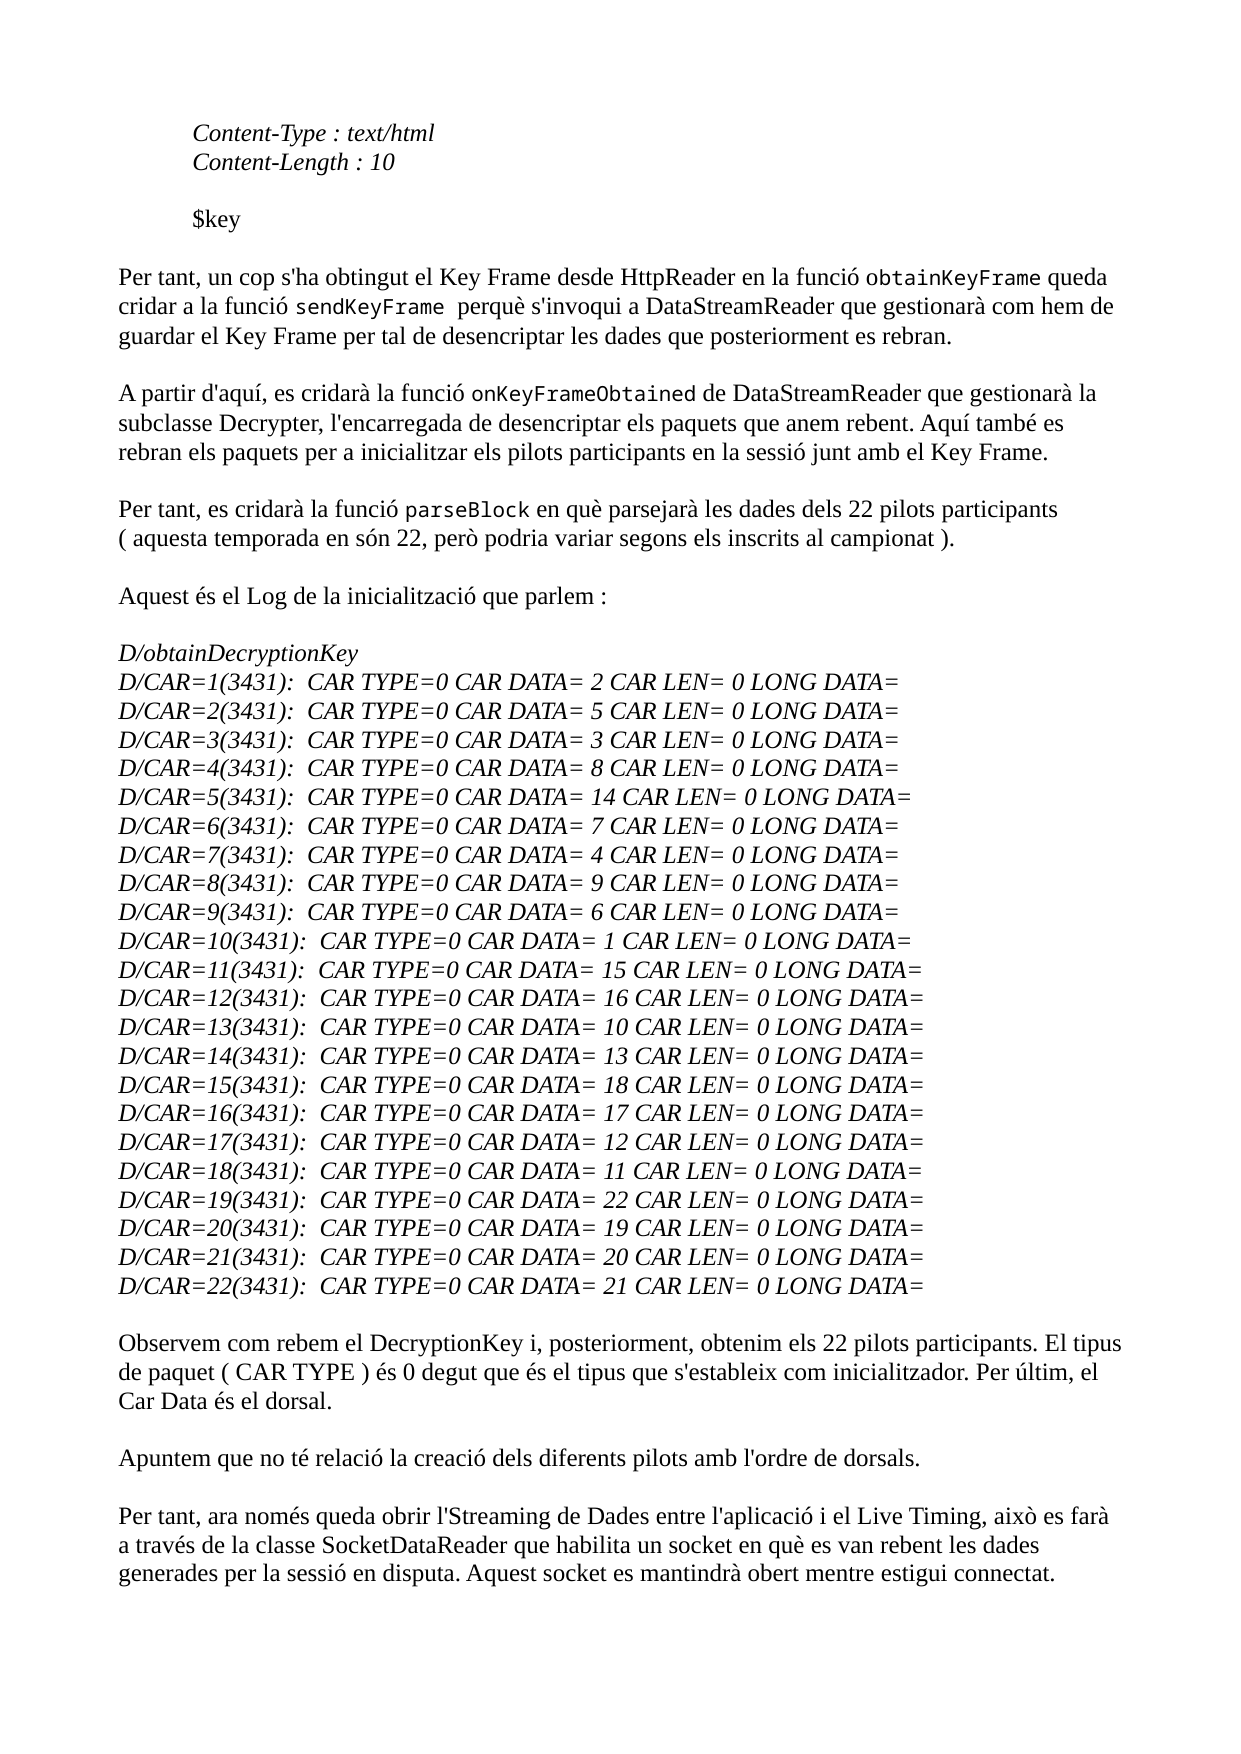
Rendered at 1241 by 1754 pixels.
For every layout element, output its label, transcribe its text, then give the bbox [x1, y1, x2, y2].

text Per tant, un cop s'ha obtingut el Key Frame desde HttpReader en la funció obtainKeyFrame queda cridar a la funció sendKeyFrame perquè s'invoqui a DataStreamReader que gestionarà com hem de guardar el Key Frame per tal de desencriptar les dades que posteriorment es rebran. [118, 262, 1122, 349]
text D/CAR=19(3431): CAR TYPE=0 CAR DATA= 22 CAR LEN= 0 LONG DATA= [118, 1185, 1122, 1213]
text D/CAR=5(3431): CAR TYPE=0 CAR DATA= 14 CAR LEN= 0 LONG DATA= [118, 782, 1122, 811]
text D/CAR=16(3431): CAR TYPE=0 CAR DATA= 17 CAR LEN= 0 LONG DATA= [118, 1098, 1122, 1127]
text D/CAR=6(3431): CAR TYPE=0 CAR DATA= 7 CAR LEN= 0 LONG DATA= [118, 811, 1122, 840]
text D/CAR=4(3431): CAR TYPE=0 CAR DATA= 8 CAR LEN= 0 LONG DATA= [118, 753, 1122, 782]
text D/CAR=21(3431): CAR TYPE=0 CAR DATA= 20 CAR LEN= 0 LONG DATA= [118, 1242, 1122, 1271]
text D/CAR=12(3431): CAR TYPE=0 CAR DATA= 16 CAR LEN= 0 LONG DATA= [118, 983, 1122, 1012]
text D/CAR=3(3431): CAR TYPE=0 CAR DATA= 3 CAR LEN= 0 LONG DATA= [118, 725, 1122, 753]
text D/CAR=22(3431): CAR TYPE=0 CAR DATA= 21 CAR LEN= 0 LONG DATA= [118, 1271, 1122, 1300]
text D/CAR=11(3431): CAR TYPE=0 CAR DATA= 15 CAR LEN= 0 LONG DATA= [118, 955, 1122, 983]
text Content-Type : text/html [118, 118, 1122, 147]
text D/CAR=10(3431): CAR TYPE=0 CAR DATA= 1 CAR LEN= 0 LONG DATA= [118, 926, 1122, 955]
text D/CAR=2(3431): CAR TYPE=0 CAR DATA= 5 CAR LEN= 0 LONG DATA= [118, 696, 1122, 725]
text A partir d'aquí, es cridarà la funció onKeyFrameObtained de DataStreamReader que gestionarà la subclasse Decrypter, l'encarregada de desencriptar els paquets que anem rebent. Aquí també es rebran els paquets per a inicialitzar els pilots participants en la sessió junt amb el Key Frame. [118, 378, 1122, 465]
text D/CAR=8(3431): CAR TYPE=0 CAR DATA= 9 CAR LEN= 0 LONG DATA= [118, 868, 1122, 897]
text D/obtainDecryptionKey [118, 638, 1122, 667]
text D/CAR=7(3431): CAR TYPE=0 CAR DATA= 4 CAR LEN= 0 LONG DATA= [118, 840, 1122, 868]
text D/CAR=18(3431): CAR TYPE=0 CAR DATA= 11 CAR LEN= 0 LONG DATA= [118, 1156, 1122, 1185]
text Content-Length : 10 [118, 147, 1122, 176]
text D/CAR=17(3431): CAR TYPE=0 CAR DATA= 12 CAR LEN= 0 LONG DATA= [118, 1127, 1122, 1156]
text D/CAR=14(3431): CAR TYPE=0 CAR DATA= 13 CAR LEN= 0 LONG DATA= [118, 1041, 1122, 1070]
text Per tant, es cridarà la funció parseBlock en què parsejarà les dades dels 22 pilots participants ( aquesta temporada en són 22, però podria variar segons els inscrits al campionat ). [118, 494, 1122, 552]
text Aquest és el Log de la inicialització que parlem : [118, 581, 1122, 610]
text D/CAR=15(3431): CAR TYPE=0 CAR DATA= 18 CAR LEN= 0 LONG DATA= [118, 1070, 1122, 1098]
text Observem com rebem el DecryptionKey i, posteriorment, obtenim els 22 pilots participants. El tipus de paquet ( CAR TYPE ) és 0 degut que és el tipus que s'estableix com inicialitzador. Per últim, el Car Data és el dorsal. [118, 1328, 1122, 1415]
text $key [118, 204, 1122, 233]
text Per tant, ara només queda obrir l'Streaming de Dades entre l'aplicació i el Live Timing, això es farà a través de la classe SocketDataReader que habilita un socket en què es van rebent les dades generades per la sessió en disputa. Aquest socket es mantindrà obert mentre estigui connectat. [118, 1501, 1122, 1587]
text D/CAR=9(3431): CAR TYPE=0 CAR DATA= 6 CAR LEN= 0 LONG DATA= [118, 897, 1122, 926]
text D/CAR=13(3431): CAR TYPE=0 CAR DATA= 10 CAR LEN= 0 LONG DATA= [118, 1012, 1122, 1041]
text D/CAR=20(3431): CAR TYPE=0 CAR DATA= 19 CAR LEN= 0 LONG DATA= [118, 1213, 1122, 1242]
text Apuntem que no té relació la creació dels diferents pilots amb l'ordre de dorsals. [118, 1443, 1122, 1472]
text D/CAR=1(3431): CAR TYPE=0 CAR DATA= 2 CAR LEN= 0 LONG DATA= [118, 667, 1122, 696]
